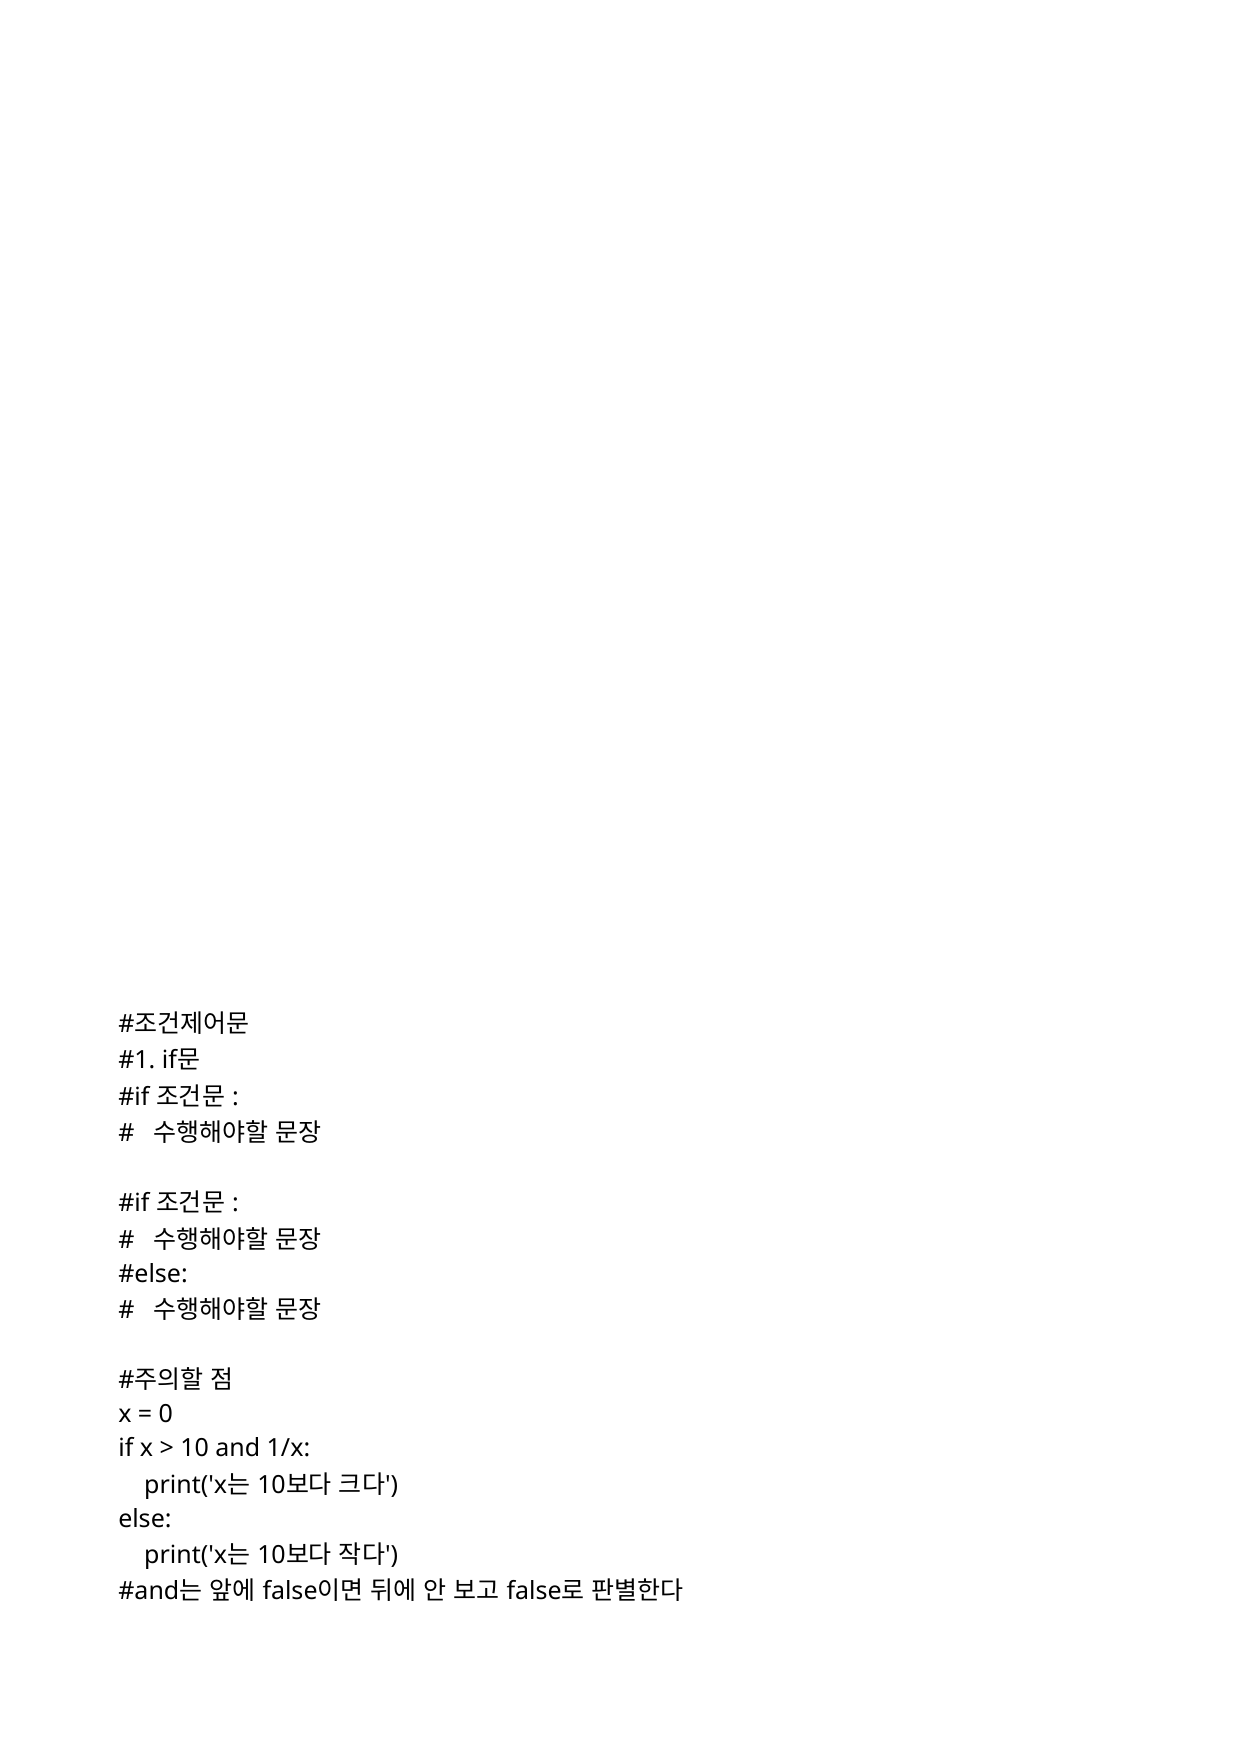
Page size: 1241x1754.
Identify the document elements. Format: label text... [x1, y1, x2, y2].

text #and는 앞에 false이면 뒤에 안 보고 false로 판별한다 [118, 1571, 1122, 1607]
text #else: [118, 1255, 1122, 1289]
text x = 0 [118, 1396, 1122, 1430]
text #조건제어문 [118, 1004, 1122, 1040]
text if x > 10 and 1/x: [118, 1430, 1122, 1464]
text # 수행해야할 문장 [118, 1289, 1122, 1326]
text else: [118, 1500, 1122, 1534]
text #if 조건문 : [118, 1183, 1122, 1219]
text #주의할 점 [118, 1360, 1122, 1396]
text #if 조건문 : [118, 1076, 1122, 1112]
text # 수행해야할 문장 [118, 1219, 1122, 1255]
text print('x는 10보다 크다') [118, 1464, 1122, 1500]
text print('x는 10보다 작다') [118, 1534, 1122, 1571]
text #1. if문 [118, 1040, 1122, 1076]
text # 수행해야할 문장 [118, 1112, 1122, 1149]
